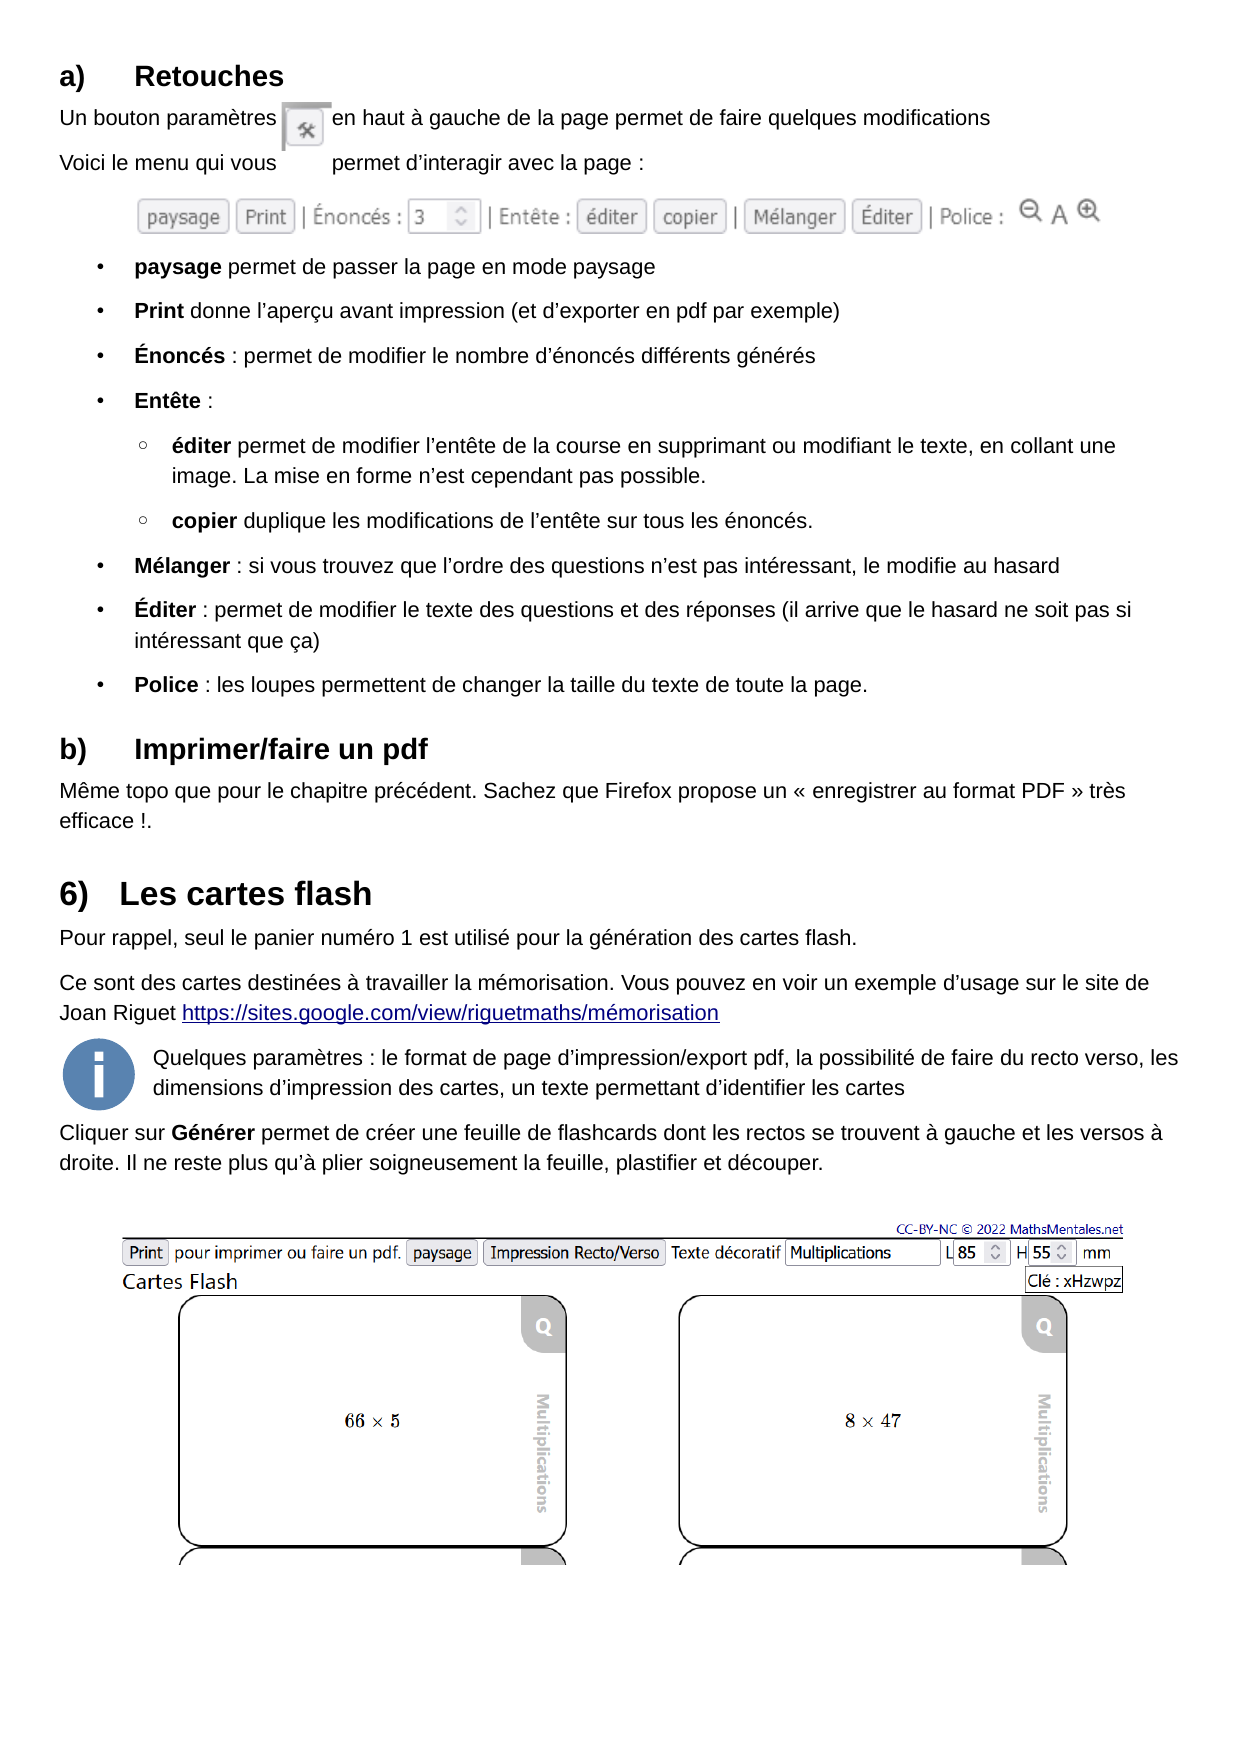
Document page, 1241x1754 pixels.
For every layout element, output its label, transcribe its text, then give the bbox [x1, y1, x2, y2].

list éditer permet de modifier l’entête de la course en supprimant ou modifiant le texte, en collant une image. La mise en forme n’est cependant pas possible. [134, 433, 1181, 488]
text Ce sont des cartes destinées à travailler la mémorisation. Vous pouvez en voir un exemple d’usage sur le site de Joan Riguet https://sites.google.com/view/riguetmaths/mémorisation [59, 970, 1181, 1025]
list Éditer : permet de modifier le texte des questions et des réponses (il arrive que le hasard ne soit pas si intéressant que ça) [97, 597, 1181, 653]
list Police : les loupes permettent de changer la taille du texte de toute la page. [97, 672, 1181, 697]
picture [114, 1216, 1126, 1565]
subtitle Imprimer/faire un pdf [59, 732, 1181, 765]
list paysage permet de passer la page en mode paysage [97, 253, 1181, 279]
subtitle Retouches [59, 59, 1181, 93]
subtitle Les cartes flash [59, 874, 1181, 912]
text Quelques paramètres : le format de page d’impression/export pdf, la possibilité de faire du recto verso, les dimensions d’impression des cartes, un texte permettant d’identifier les cartes [121, 1045, 1181, 1100]
text Voici le menu qui vous permet d’interagir avec la page : [59, 150, 1181, 175]
text Même topo que pour le chapitre précédent. Sachez que Firefox propose un « enregistrer au format PDF » très efficace !. [59, 778, 1181, 833]
text Cliquer sur Générer permet de créer une feuille de flashcards dont les rectos se trouvent à gauche et les versos à droite. Il ne reste plus qu’à plier soigneusement la feuille, plastifier et découper. [59, 1120, 1181, 1175]
text Pour rappel, seul le panier numéro 1 est utilisé pour la génération des cartes flash. [59, 925, 1181, 950]
list copier duplique les modifications de l’entête sur tous les énoncés. [134, 508, 1181, 533]
text en haut à gauche de la page permet de faire quelques modifications [332, 105, 1181, 131]
text Un bouton paramètres [59, 105, 281, 131]
list Énoncés : permet de modifier le nombre d’énoncés différents générés [97, 343, 1181, 368]
list Mélanger : si vous trouvez que l’ordre des questions n’est pas intéressant, le modifie au hasard [97, 552, 1181, 578]
picture [133, 195, 1107, 234]
picture [281, 102, 332, 151]
list Entête : [97, 388, 1181, 413]
list Print donne l’aperçu avant impression (et d’exporter en pdf par exemple) [97, 298, 1181, 323]
